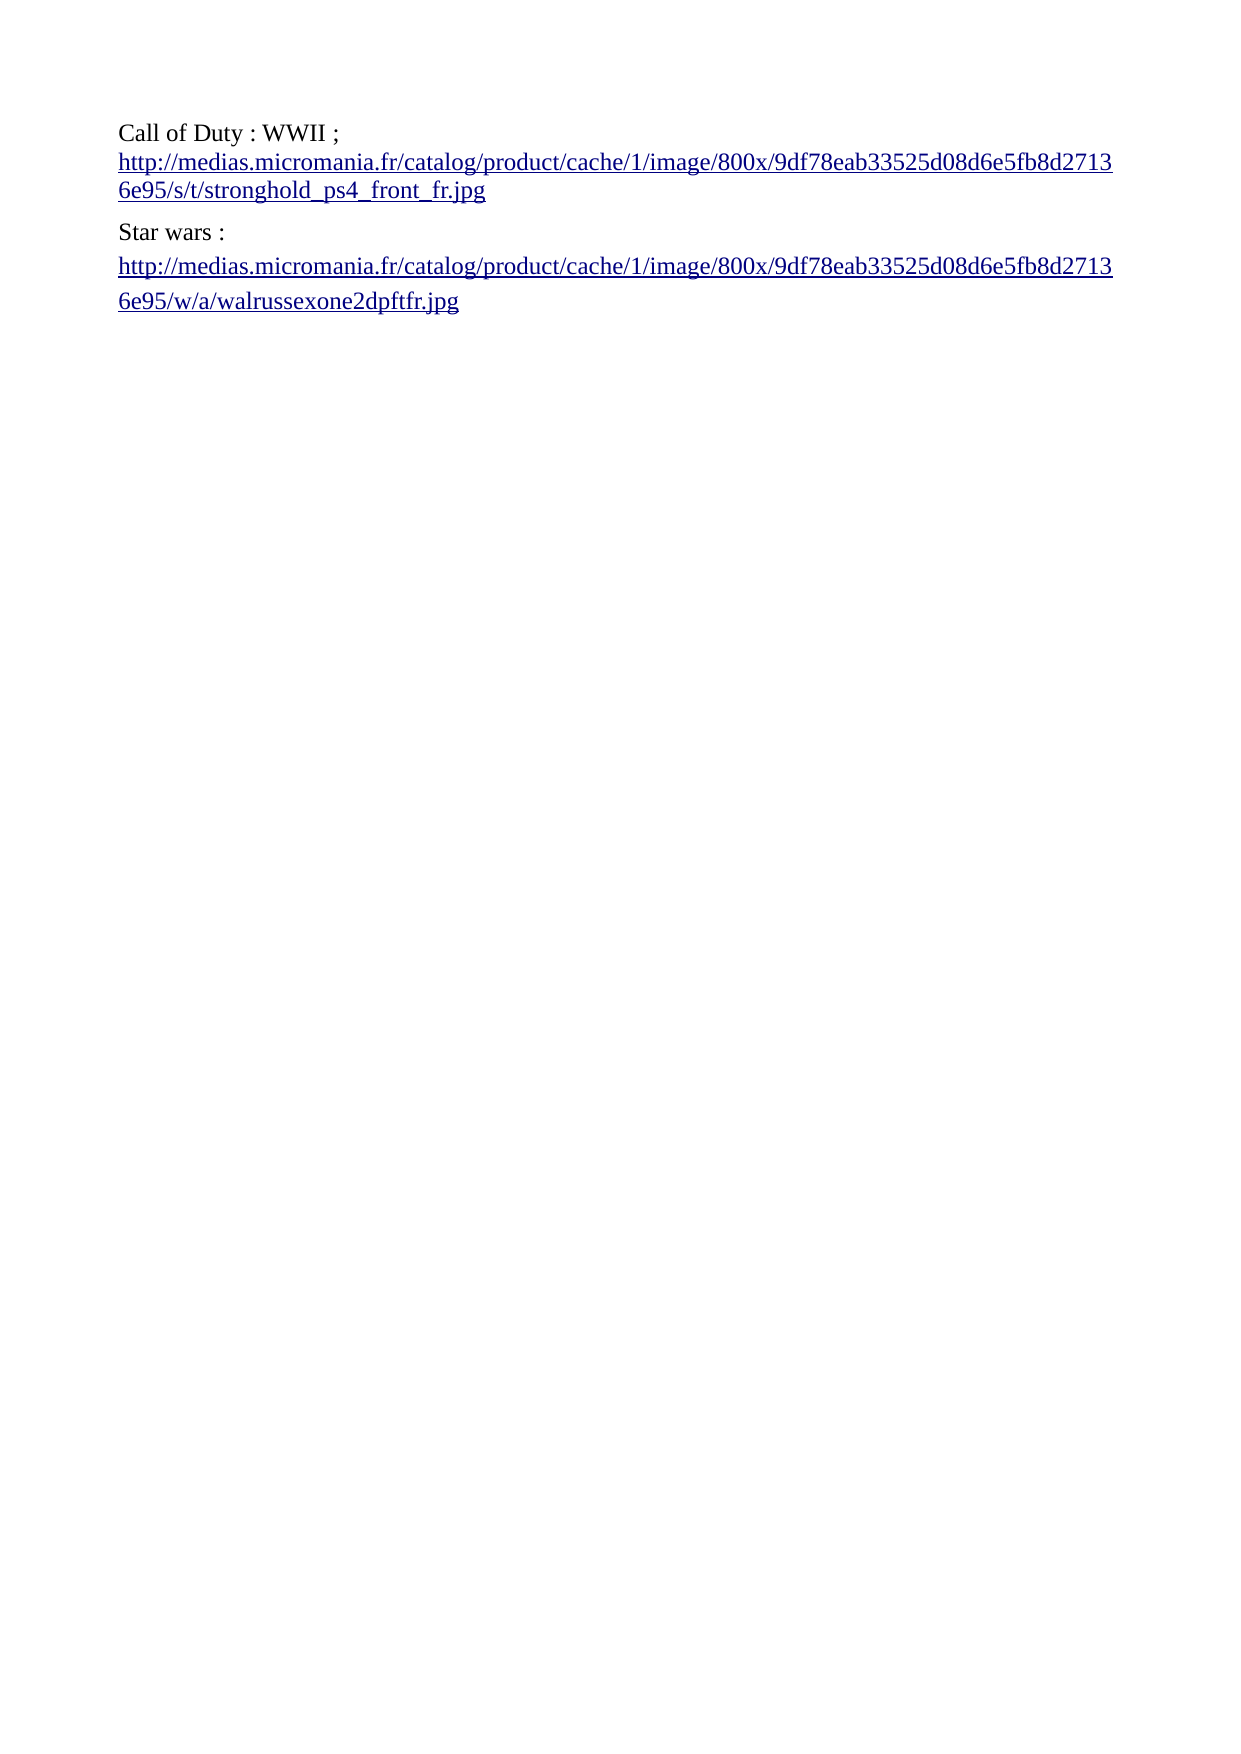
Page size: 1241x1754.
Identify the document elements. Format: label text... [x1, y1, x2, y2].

subtitle Call of Duty : WWII ; http://medias.micromania.fr/catalog/product/cache/1/image/800x/9df78eab33525d08d6e5fb8d27136e95/s/t/stronghold_ps4_front_fr.jpg [118, 118, 1122, 204]
text Star wars : http://medias.micromania.fr/catalog/product/cache/1/image/800x/9df78eab33525d08d6e5fb8d27136e95/w/a/walrussexone2dpftfr.jpg [118, 217, 1122, 314]
